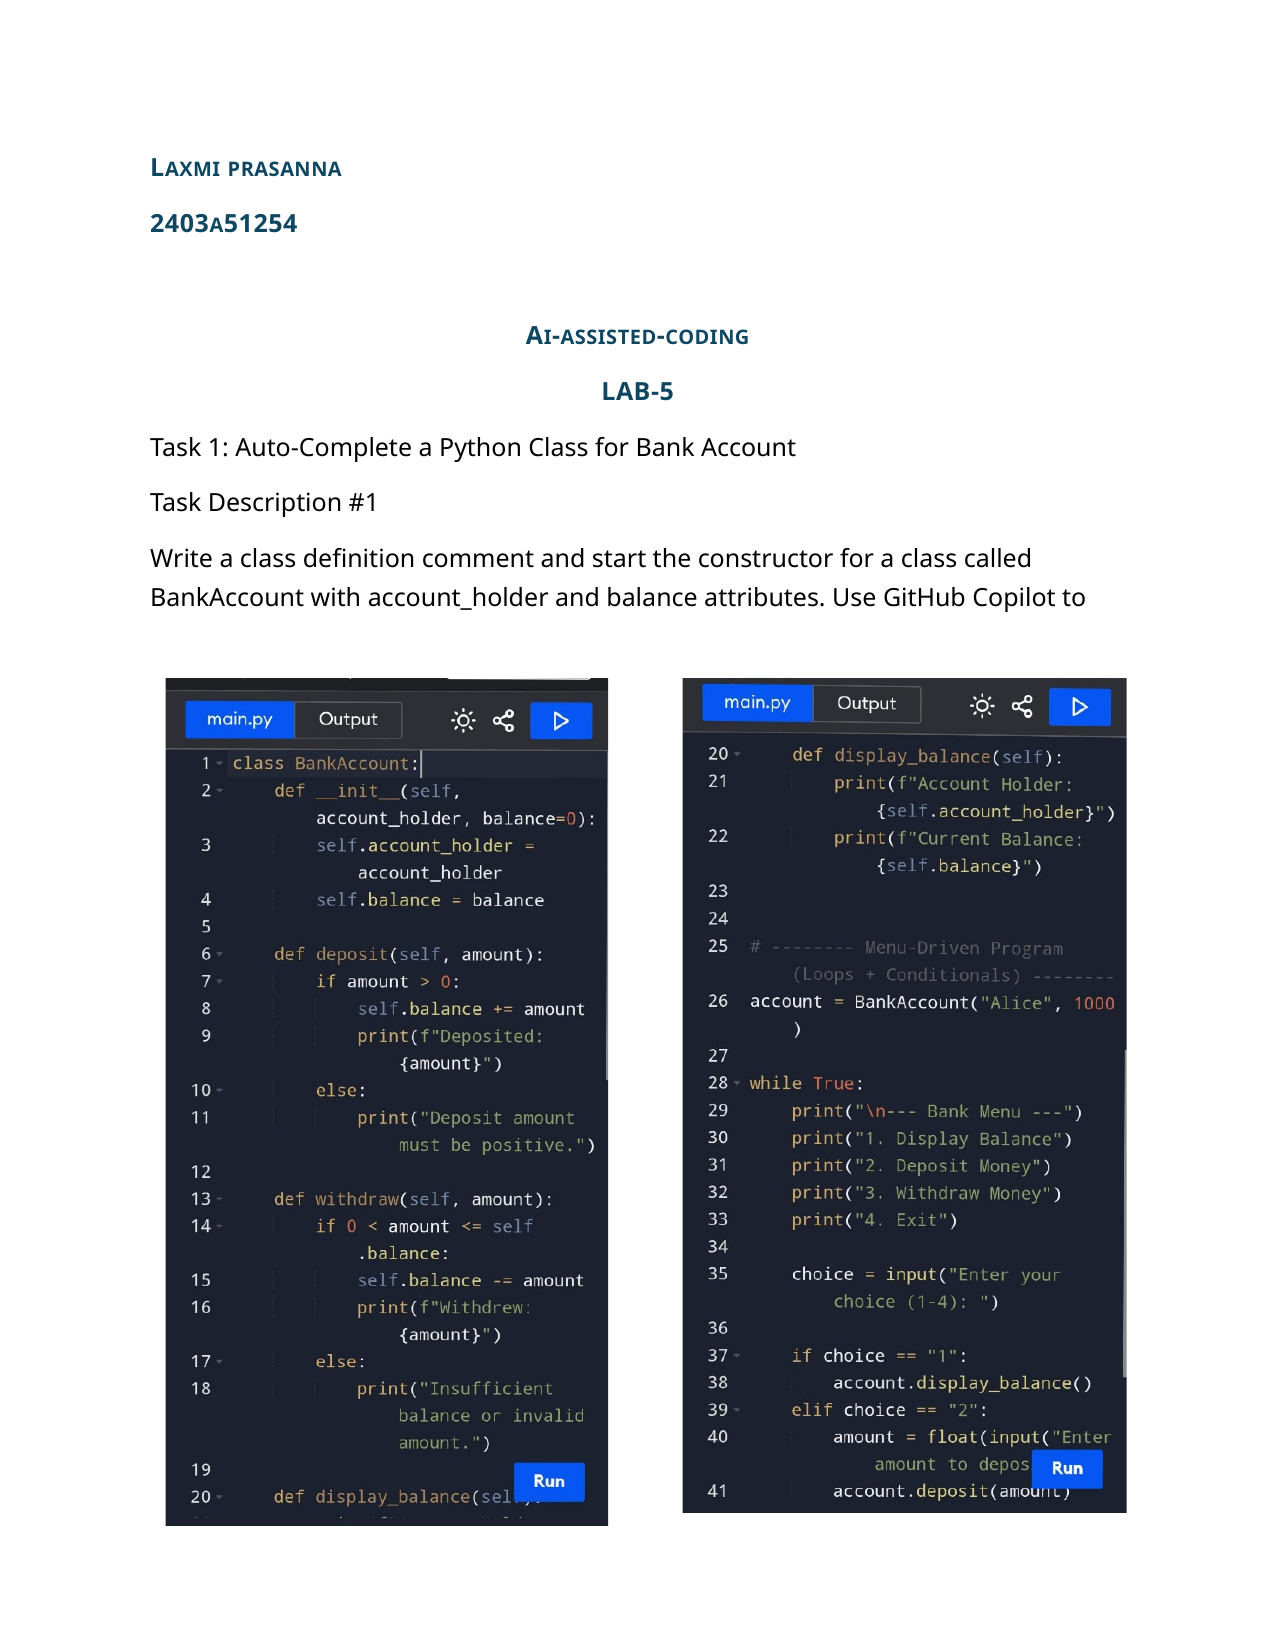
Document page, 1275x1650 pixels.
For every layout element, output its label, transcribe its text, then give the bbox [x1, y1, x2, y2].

text LAB-5 [150, 373, 1125, 407]
text Laxmi prasanna [150, 150, 1125, 184]
text Write a class definition comment and start the constructor for a class called BankAccount with account_holder and balance attributes. Use GitHub Copilot to [150, 541, 1125, 614]
text 2403a51254 [150, 206, 1125, 240]
text Task 1: Auto-Complete a Python Class for Bank Account [150, 429, 1125, 463]
text Task Description #1 [150, 485, 1125, 519]
text Ai-assisted-coding [150, 317, 1125, 352]
